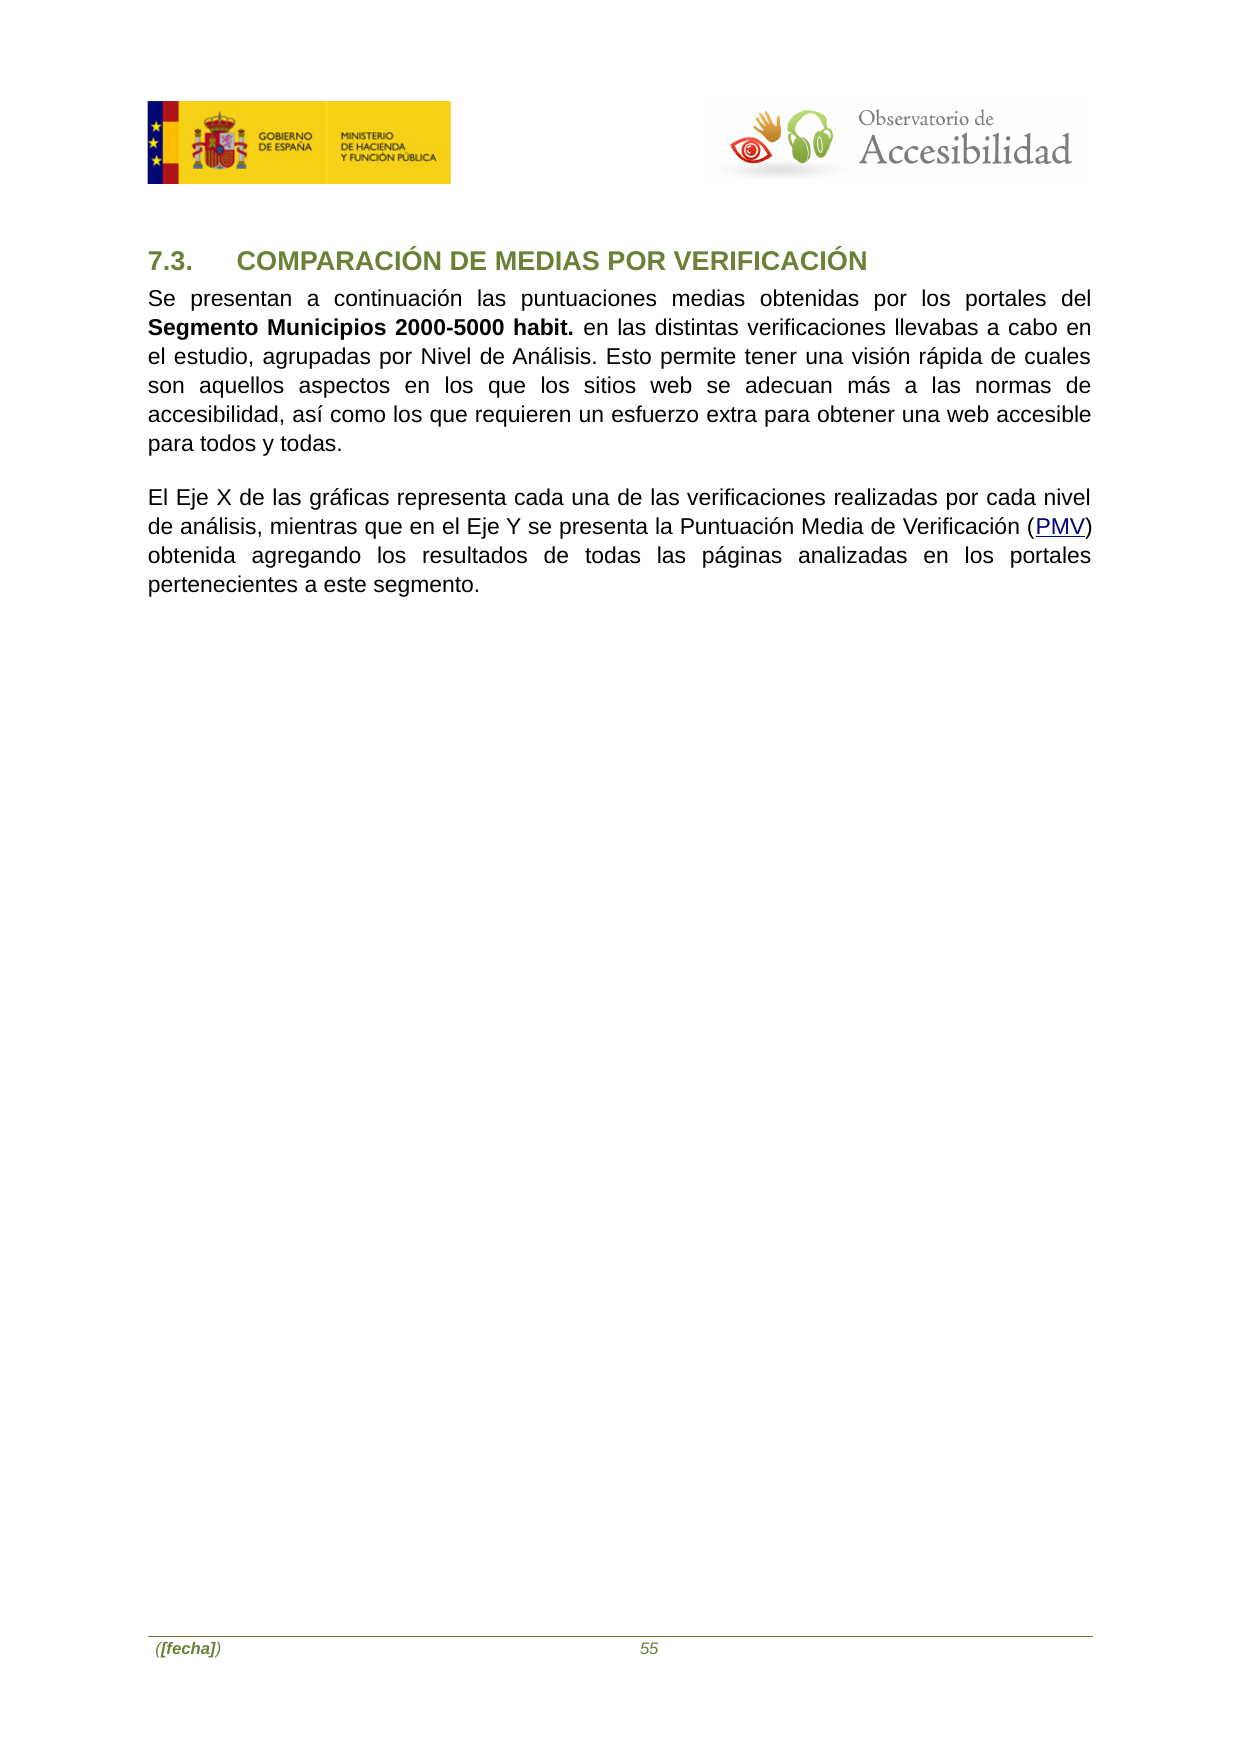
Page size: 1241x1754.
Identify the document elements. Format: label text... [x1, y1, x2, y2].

picture [710, 101, 1086, 184]
subtitle Comparación de medias por verificación [148, 245, 1092, 276]
text Se presentan a continuación las puntuaciones medias obtenidas por los portales del Segmento Municipios 2000-5000 habit. en las distintas verificaciones llevabas a cabo en el estudio, agrupadas por Nivel de Análisis. Esto permite tener una visión rápida de cuales son aquellos aspectos en los que los sitios web se adecuan más a las normas de accesibilidad, así como los que requieren un esfuerzo extra para obtener una web accesible para todos y todas. [148, 285, 1092, 456]
picture [147, 101, 451, 184]
text El Eje X de las gráficas representa cada una de las verificaciones realizadas por cada nivel de análisis, mientras que en el Eje Y se presenta la Puntuación Media de Verificación (PMV) obtenida agregando los resultados de todas las páginas analizadas en los portales pertenecientes a este segmento. [148, 484, 1092, 597]
